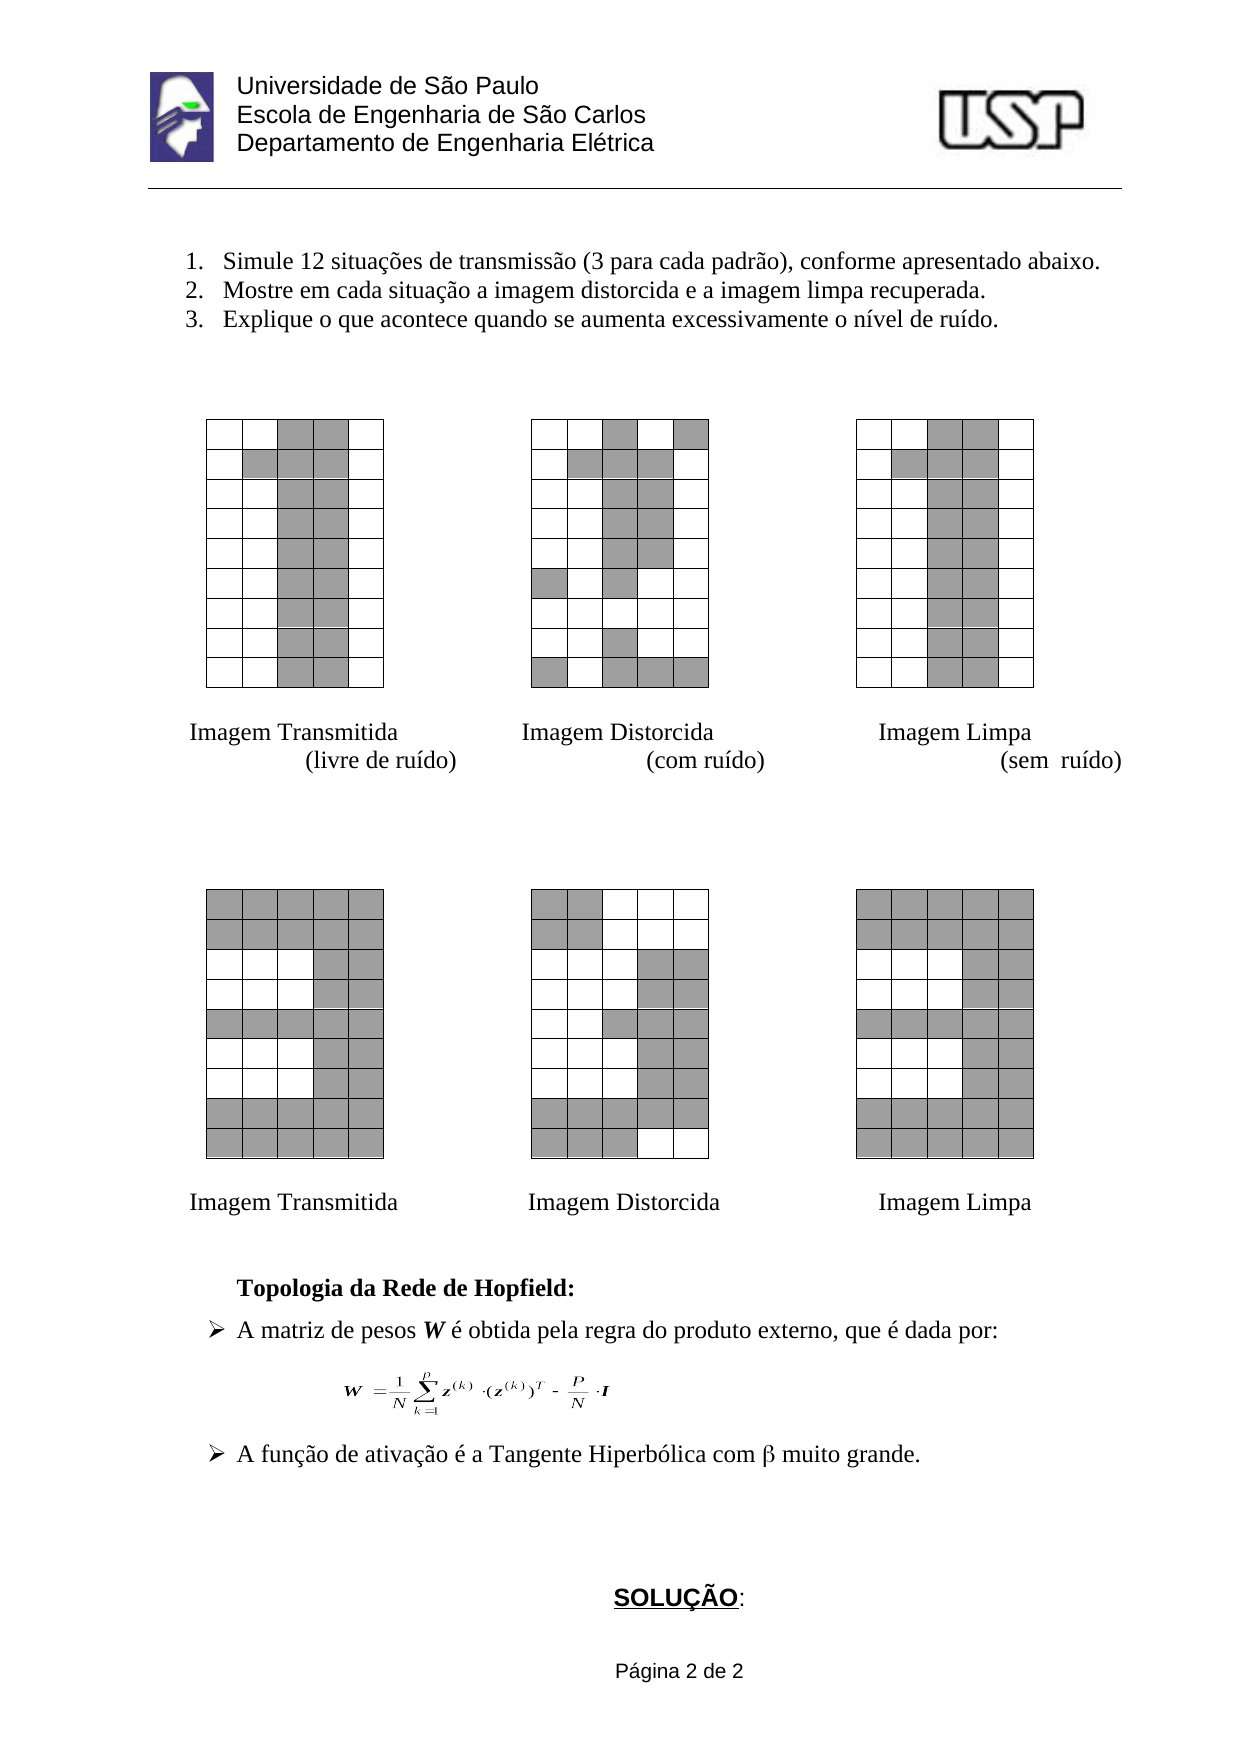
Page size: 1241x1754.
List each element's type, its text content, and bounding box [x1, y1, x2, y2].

table_cell [278, 950, 313, 979]
table_cell [384, 979, 531, 1008]
table_cell [148, 1009, 206, 1038]
table_cell [148, 919, 206, 949]
table_header [568, 890, 602, 919]
table_cell [603, 920, 637, 949]
table_cell [928, 539, 962, 568]
table_cell [928, 1129, 962, 1157]
table_cell [532, 1010, 567, 1038]
table_cell [278, 1129, 313, 1157]
table_cell [243, 1129, 277, 1157]
table_cell [857, 509, 891, 538]
table_cell [892, 1039, 927, 1068]
table_cell [999, 569, 1033, 598]
table_cell [349, 980, 383, 1008]
table_cell [314, 599, 348, 627]
table_header [928, 420, 962, 449]
table_cell [638, 480, 673, 508]
table_cell [207, 629, 242, 657]
table_cell [148, 508, 206, 538]
table_header [603, 420, 637, 449]
table_cell [999, 1099, 1033, 1128]
table_cell [314, 1039, 348, 1068]
table_cell [999, 1069, 1033, 1098]
table_cell [568, 1099, 602, 1128]
table_cell [709, 1068, 856, 1098]
table_cell [928, 569, 962, 598]
table_cell [928, 629, 962, 657]
table_cell [892, 450, 927, 478]
table_cell [278, 629, 313, 657]
table_header [349, 890, 383, 919]
table_cell [278, 980, 313, 1008]
table_cell [532, 569, 567, 598]
table_header [638, 420, 673, 449]
table_cell [243, 629, 277, 657]
list Simule 12 situações de transmissão (3 para cada padrão), conforme apresentado abaixo. [185, 246, 1122, 275]
table_cell [1034, 479, 1069, 508]
table_cell [278, 658, 313, 687]
table_cell [207, 569, 242, 598]
table_cell [857, 1039, 891, 1068]
table_cell [709, 919, 856, 949]
table_cell [349, 920, 383, 949]
table_cell [963, 539, 998, 568]
table_cell [384, 568, 531, 598]
table_cell [278, 480, 313, 508]
table_cell [148, 1128, 206, 1157]
table_cell [384, 919, 531, 949]
table_cell [278, 1069, 313, 1098]
table_cell [568, 480, 602, 508]
table_cell [349, 1129, 383, 1157]
table_cell [603, 658, 637, 687]
table_cell [603, 1129, 637, 1157]
table_cell [674, 569, 708, 598]
table_header [278, 420, 313, 449]
table_cell [314, 1069, 348, 1098]
table_cell [674, 980, 708, 1008]
table_cell [568, 509, 602, 538]
table_cell [857, 450, 891, 478]
table_cell [384, 628, 531, 657]
list A função de ativação é a Tangente Hiperbólica com  muito grande. [207, 1439, 1122, 1468]
table_header [148, 889, 206, 919]
table_cell [278, 1039, 313, 1068]
table_header [857, 890, 891, 919]
table_cell [278, 920, 313, 949]
table_cell [207, 950, 242, 979]
table_cell [709, 508, 856, 538]
table_cell [1034, 1098, 1069, 1128]
table_cell [638, 629, 673, 657]
table_header [207, 420, 242, 449]
table_cell [603, 1039, 637, 1068]
table_cell [148, 449, 206, 478]
table_cell [384, 598, 531, 627]
list Explique o que acontece quando se aumenta excessivamente o nível de ruído. [185, 304, 1122, 333]
table_cell [709, 979, 856, 1008]
table_header [384, 419, 531, 449]
table_cell [349, 539, 383, 568]
table_header [999, 420, 1033, 449]
table_cell [314, 569, 348, 598]
table_cell [638, 569, 673, 598]
table_cell [207, 1129, 242, 1157]
table_cell [674, 1069, 708, 1098]
table_cell [568, 980, 602, 1008]
table_cell [314, 480, 348, 508]
table_header [532, 420, 567, 449]
table_cell [384, 1038, 531, 1068]
table_cell [243, 599, 277, 627]
table_cell [892, 569, 927, 598]
table_cell [892, 509, 927, 538]
table_cell [638, 1069, 673, 1098]
table_cell [709, 449, 856, 478]
table_cell [349, 950, 383, 979]
table_cell [999, 629, 1033, 657]
table_header [892, 890, 927, 919]
table_cell [349, 480, 383, 508]
table_cell [148, 598, 206, 627]
table_cell [568, 569, 602, 598]
table_cell [349, 1010, 383, 1038]
table_cell [928, 920, 962, 949]
table_cell [638, 920, 673, 949]
table_cell [709, 628, 856, 657]
table_cell [638, 1099, 673, 1128]
table_cell [243, 980, 277, 1008]
table_cell [314, 1010, 348, 1038]
table_cell [1034, 919, 1069, 949]
table_cell [207, 509, 242, 538]
table_cell [603, 539, 637, 568]
table_cell [603, 950, 637, 979]
table_header [1034, 419, 1069, 449]
table_cell [278, 509, 313, 538]
table_cell [384, 1068, 531, 1098]
table_cell [709, 1098, 856, 1128]
table_cell [1034, 449, 1069, 478]
table_cell [999, 950, 1033, 979]
table_header [674, 890, 708, 919]
table_cell [857, 658, 891, 687]
table_cell [532, 980, 567, 1008]
table_cell [892, 1129, 927, 1157]
table_cell [384, 657, 531, 687]
table_cell [207, 1069, 242, 1098]
table_cell [207, 1010, 242, 1038]
table_cell [532, 1099, 567, 1128]
table_cell [892, 1099, 927, 1128]
table_cell [892, 980, 927, 1008]
table_header [243, 420, 277, 449]
list Mostre em cada situação a imagem distorcida e a imagem limpa recuperada. [185, 275, 1122, 304]
table_header [243, 890, 277, 919]
table_cell [314, 509, 348, 538]
table_cell [384, 449, 531, 478]
table_header [674, 420, 708, 449]
table_header [207, 890, 242, 919]
table_header [709, 419, 856, 449]
table_cell [674, 1039, 708, 1068]
table_cell [674, 450, 708, 478]
table_cell [603, 480, 637, 508]
table_cell [603, 1099, 637, 1128]
table_cell [674, 599, 708, 627]
table_cell [857, 1010, 891, 1038]
table_cell [857, 569, 891, 598]
table_cell [963, 480, 998, 508]
table_cell [148, 949, 206, 979]
table_cell [963, 1039, 998, 1068]
table_cell [999, 920, 1033, 949]
table_cell [963, 950, 998, 979]
table_cell [857, 1129, 891, 1157]
table_cell [857, 980, 891, 1008]
table_cell [314, 450, 348, 478]
table_cell [349, 509, 383, 538]
table_cell [207, 599, 242, 627]
table_cell [603, 569, 637, 598]
table_cell [963, 629, 998, 657]
table_cell [148, 628, 206, 657]
table_header [638, 890, 673, 919]
table_cell [638, 658, 673, 687]
table_cell [857, 599, 891, 627]
table_cell [963, 509, 998, 538]
table_cell [568, 1129, 602, 1157]
table_cell [999, 980, 1033, 1008]
table_header [709, 889, 856, 919]
table_cell [857, 629, 891, 657]
table_cell [207, 980, 242, 1008]
table_cell [963, 1069, 998, 1098]
table_cell [963, 450, 998, 478]
table_cell [384, 479, 531, 508]
table_cell [532, 920, 567, 949]
table_cell [603, 509, 637, 538]
table_cell [148, 1098, 206, 1128]
table_cell [243, 950, 277, 979]
table_cell [568, 450, 602, 478]
table_cell [892, 1010, 927, 1038]
table_cell [928, 509, 962, 538]
table_cell [963, 569, 998, 598]
table_cell [999, 1129, 1033, 1157]
table_cell [1034, 1128, 1069, 1157]
table_cell [638, 980, 673, 1008]
table_cell [709, 538, 856, 568]
table_cell [532, 480, 567, 508]
table_cell [709, 949, 856, 979]
table_cell [243, 1039, 277, 1068]
table_cell [928, 1010, 962, 1038]
table_cell [568, 920, 602, 949]
table_cell [963, 920, 998, 949]
table_cell [674, 480, 708, 508]
table_cell [709, 598, 856, 627]
table_cell [963, 980, 998, 1008]
table_cell [148, 1038, 206, 1068]
table_cell [278, 539, 313, 568]
table_cell [928, 599, 962, 627]
table_cell [384, 1098, 531, 1128]
table_cell [532, 1039, 567, 1068]
table_cell [532, 450, 567, 478]
table_cell [349, 599, 383, 627]
table_cell [892, 920, 927, 949]
table_cell [148, 1068, 206, 1098]
table_cell [928, 480, 962, 508]
table_cell [928, 1069, 962, 1098]
table_cell [638, 950, 673, 979]
table_cell [568, 1010, 602, 1038]
text SOLUÇÃO: [148, 1583, 1122, 1612]
table_cell [857, 1099, 891, 1128]
table_cell [349, 658, 383, 687]
table_header [963, 890, 998, 919]
table_cell [928, 1039, 962, 1068]
table_cell [243, 539, 277, 568]
table_cell [207, 1099, 242, 1128]
table_cell [384, 949, 531, 979]
table_cell [568, 658, 602, 687]
table_cell [243, 509, 277, 538]
table_cell [709, 1128, 856, 1157]
table_cell [148, 979, 206, 1008]
table_cell [1034, 628, 1069, 657]
table_cell [568, 1069, 602, 1098]
table_header [314, 420, 348, 449]
picture [149, 72, 214, 162]
table_cell [999, 450, 1033, 478]
table_cell [1034, 1009, 1069, 1038]
table_cell [857, 920, 891, 949]
table_header [999, 890, 1033, 919]
table_cell [349, 1069, 383, 1098]
table_cell [999, 1039, 1033, 1068]
table_cell [603, 450, 637, 478]
table_cell [963, 1010, 998, 1038]
table_cell [207, 450, 242, 478]
table_cell [278, 569, 313, 598]
table_cell [928, 658, 962, 687]
table_cell [892, 1069, 927, 1098]
table_cell [1034, 568, 1069, 598]
table_cell [568, 629, 602, 657]
table_cell [674, 1129, 708, 1157]
table_cell [314, 950, 348, 979]
table_cell [278, 1099, 313, 1128]
table_cell [243, 920, 277, 949]
table_header [384, 889, 531, 919]
table_cell [709, 657, 856, 687]
table_cell [384, 1009, 531, 1038]
table_cell [1034, 657, 1069, 687]
table_cell [638, 1039, 673, 1068]
table_cell [603, 1069, 637, 1098]
table_cell [1034, 1038, 1069, 1068]
picture [918, 71, 1112, 175]
table_cell [999, 509, 1033, 538]
table_cell [314, 539, 348, 568]
table_cell [928, 980, 962, 1008]
table_cell [349, 1039, 383, 1068]
table_cell [568, 1039, 602, 1068]
table_cell [243, 1069, 277, 1098]
table_cell [857, 1069, 891, 1098]
table_cell [603, 599, 637, 627]
table_cell [1034, 538, 1069, 568]
table_cell [963, 1099, 998, 1128]
table_cell [709, 1009, 856, 1038]
table_header [532, 890, 567, 919]
table_header [148, 419, 206, 449]
table_cell [349, 569, 383, 598]
table_cell [207, 480, 242, 508]
table_cell [148, 479, 206, 508]
table_cell [314, 1129, 348, 1157]
table_cell [709, 1038, 856, 1068]
table_header [892, 420, 927, 449]
table_cell [532, 509, 567, 538]
table_cell [857, 480, 891, 508]
table_cell [674, 539, 708, 568]
table_header [963, 420, 998, 449]
text Imagem Transmitida Imagem Distorcida Imagem Limpa [177, 717, 1122, 746]
table_cell [532, 599, 567, 627]
table_cell [892, 658, 927, 687]
table_cell [314, 658, 348, 687]
table_cell [243, 1010, 277, 1038]
table_cell [314, 629, 348, 657]
text Topologia da Rede de Hopfield: [148, 1273, 1122, 1302]
table_cell [674, 1099, 708, 1128]
table_cell [349, 450, 383, 478]
table_cell [963, 599, 998, 627]
table_cell [243, 1099, 277, 1128]
table_cell [999, 658, 1033, 687]
table_cell [207, 920, 242, 949]
table_header [1034, 889, 1069, 919]
table_cell [928, 450, 962, 478]
table_cell [638, 539, 673, 568]
table_cell [999, 480, 1033, 508]
table_cell [1034, 979, 1069, 1008]
table_cell [278, 450, 313, 478]
table_cell [603, 1010, 637, 1038]
table_cell [532, 629, 567, 657]
table_cell [243, 480, 277, 508]
table_cell [207, 658, 242, 687]
text Imagem Transmitida Imagem Distorcida Imagem Limpa [177, 1187, 1122, 1216]
table_cell [603, 629, 637, 657]
table_cell [568, 539, 602, 568]
table_cell [243, 658, 277, 687]
table_cell [892, 629, 927, 657]
table_cell [148, 568, 206, 598]
table_cell [928, 1099, 962, 1128]
table_cell [1034, 508, 1069, 538]
table_header [928, 890, 962, 919]
table_cell [674, 509, 708, 538]
table_cell [243, 450, 277, 478]
table_cell [384, 1128, 531, 1157]
table_cell [674, 629, 708, 657]
table_cell [243, 569, 277, 598]
table_cell [314, 980, 348, 1008]
table_header [568, 420, 602, 449]
table_cell [314, 1099, 348, 1128]
table_cell [638, 599, 673, 627]
table_cell [999, 1010, 1033, 1038]
table_cell [1034, 1068, 1069, 1098]
table_cell [384, 538, 531, 568]
table_cell [148, 657, 206, 687]
table_cell [278, 599, 313, 627]
table_cell [532, 658, 567, 687]
table_cell [638, 450, 673, 478]
table_header [857, 420, 891, 449]
table_cell [603, 980, 637, 1008]
table_cell [207, 539, 242, 568]
table_cell [532, 539, 567, 568]
table_cell [278, 1010, 313, 1038]
table_cell [532, 1129, 567, 1157]
table_header [314, 890, 348, 919]
list A matriz de pesos W é obtida pela regra do produto externo, que é dada por: [207, 1315, 1122, 1343]
table_cell [857, 950, 891, 979]
table_cell [349, 1099, 383, 1128]
table_cell [532, 1069, 567, 1098]
table_cell [892, 950, 927, 979]
table_cell [207, 1039, 242, 1068]
table_cell [568, 599, 602, 627]
table_cell [1034, 598, 1069, 627]
table_header [603, 890, 637, 919]
table_cell [674, 950, 708, 979]
table_cell [638, 1010, 673, 1038]
table_cell [674, 920, 708, 949]
table_cell [568, 950, 602, 979]
table_cell [999, 599, 1033, 627]
table_cell [674, 1010, 708, 1038]
table_cell [148, 538, 206, 568]
table_cell [384, 508, 531, 538]
table_cell [709, 479, 856, 508]
table_cell [638, 509, 673, 538]
table_cell [892, 480, 927, 508]
table_cell [892, 539, 927, 568]
text (livre de ruído) (com ruído) (sem ruído) [148, 746, 1122, 803]
table_cell [314, 920, 348, 949]
table_cell [963, 1129, 998, 1157]
table_cell [963, 658, 998, 687]
table_cell [999, 539, 1033, 568]
table_cell [928, 950, 962, 979]
table_header [278, 890, 313, 919]
table_cell [532, 950, 567, 979]
table_cell [638, 1129, 673, 1157]
table_cell [349, 629, 383, 657]
table_cell [709, 568, 856, 598]
table_cell [674, 658, 708, 687]
table_header [349, 420, 383, 449]
table_cell [1034, 949, 1069, 979]
table_cell [892, 599, 927, 627]
table_cell [857, 539, 891, 568]
